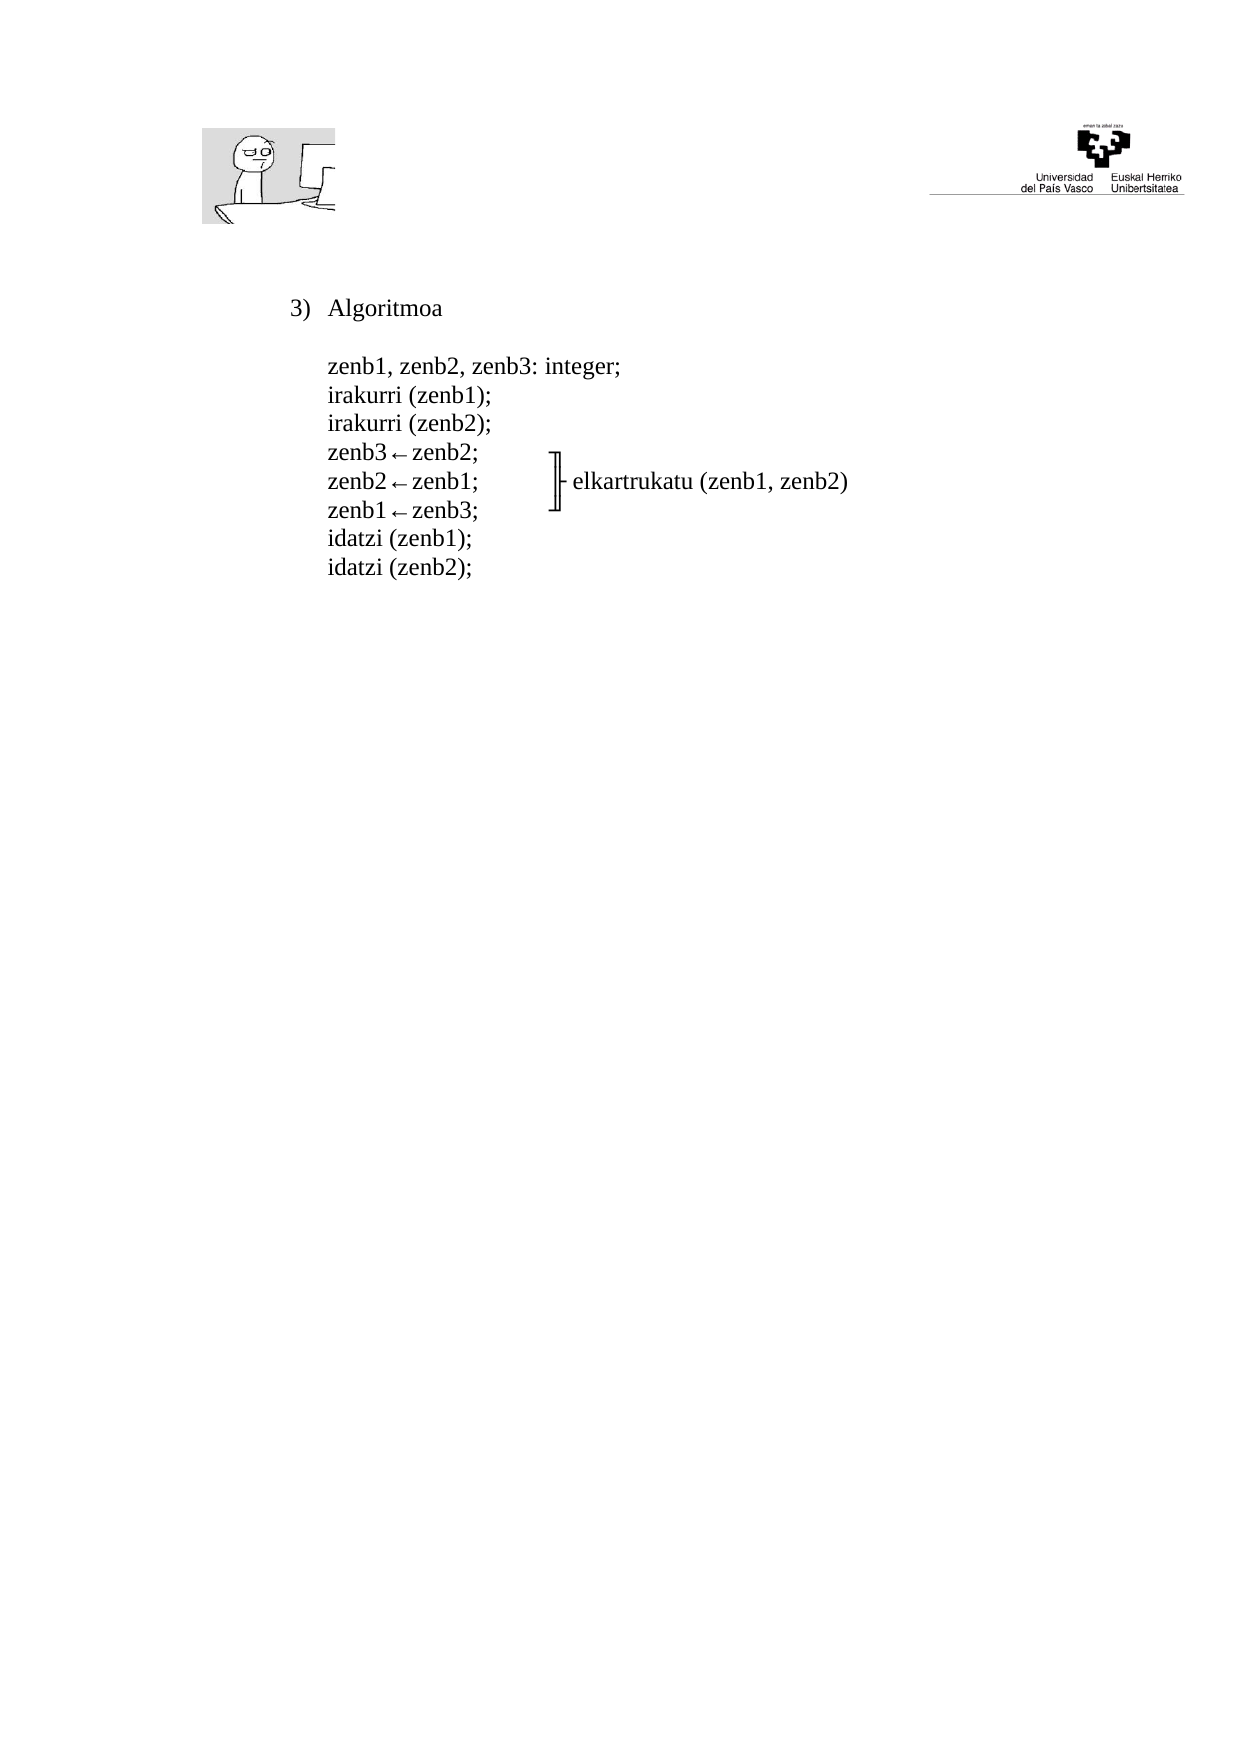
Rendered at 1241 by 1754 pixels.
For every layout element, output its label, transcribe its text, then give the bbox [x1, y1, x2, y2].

text zenb1←zenb3; ╜ [327, 495, 1125, 523]
list Algoritmoa [290, 293, 1125, 322]
text zenb3←zenb2; ╖ [327, 437, 1125, 466]
text zenb1, zenb2, zenb3: integer; [327, 351, 1125, 380]
text idatzi (zenb1); [327, 523, 1125, 552]
text zenb2←zenb1; ╟ elkartrukatu (zenb1, zenb2) [560, 466, 1125, 495]
text irakurri (zenb2); [327, 408, 1125, 437]
text idatzi (zenb2); [327, 552, 1125, 581]
text irakurri (zenb1); [327, 380, 1125, 408]
text zenb2←zenb1; ╟ elkartrukatu (zenb1, zenb2) [327, 466, 554, 495]
